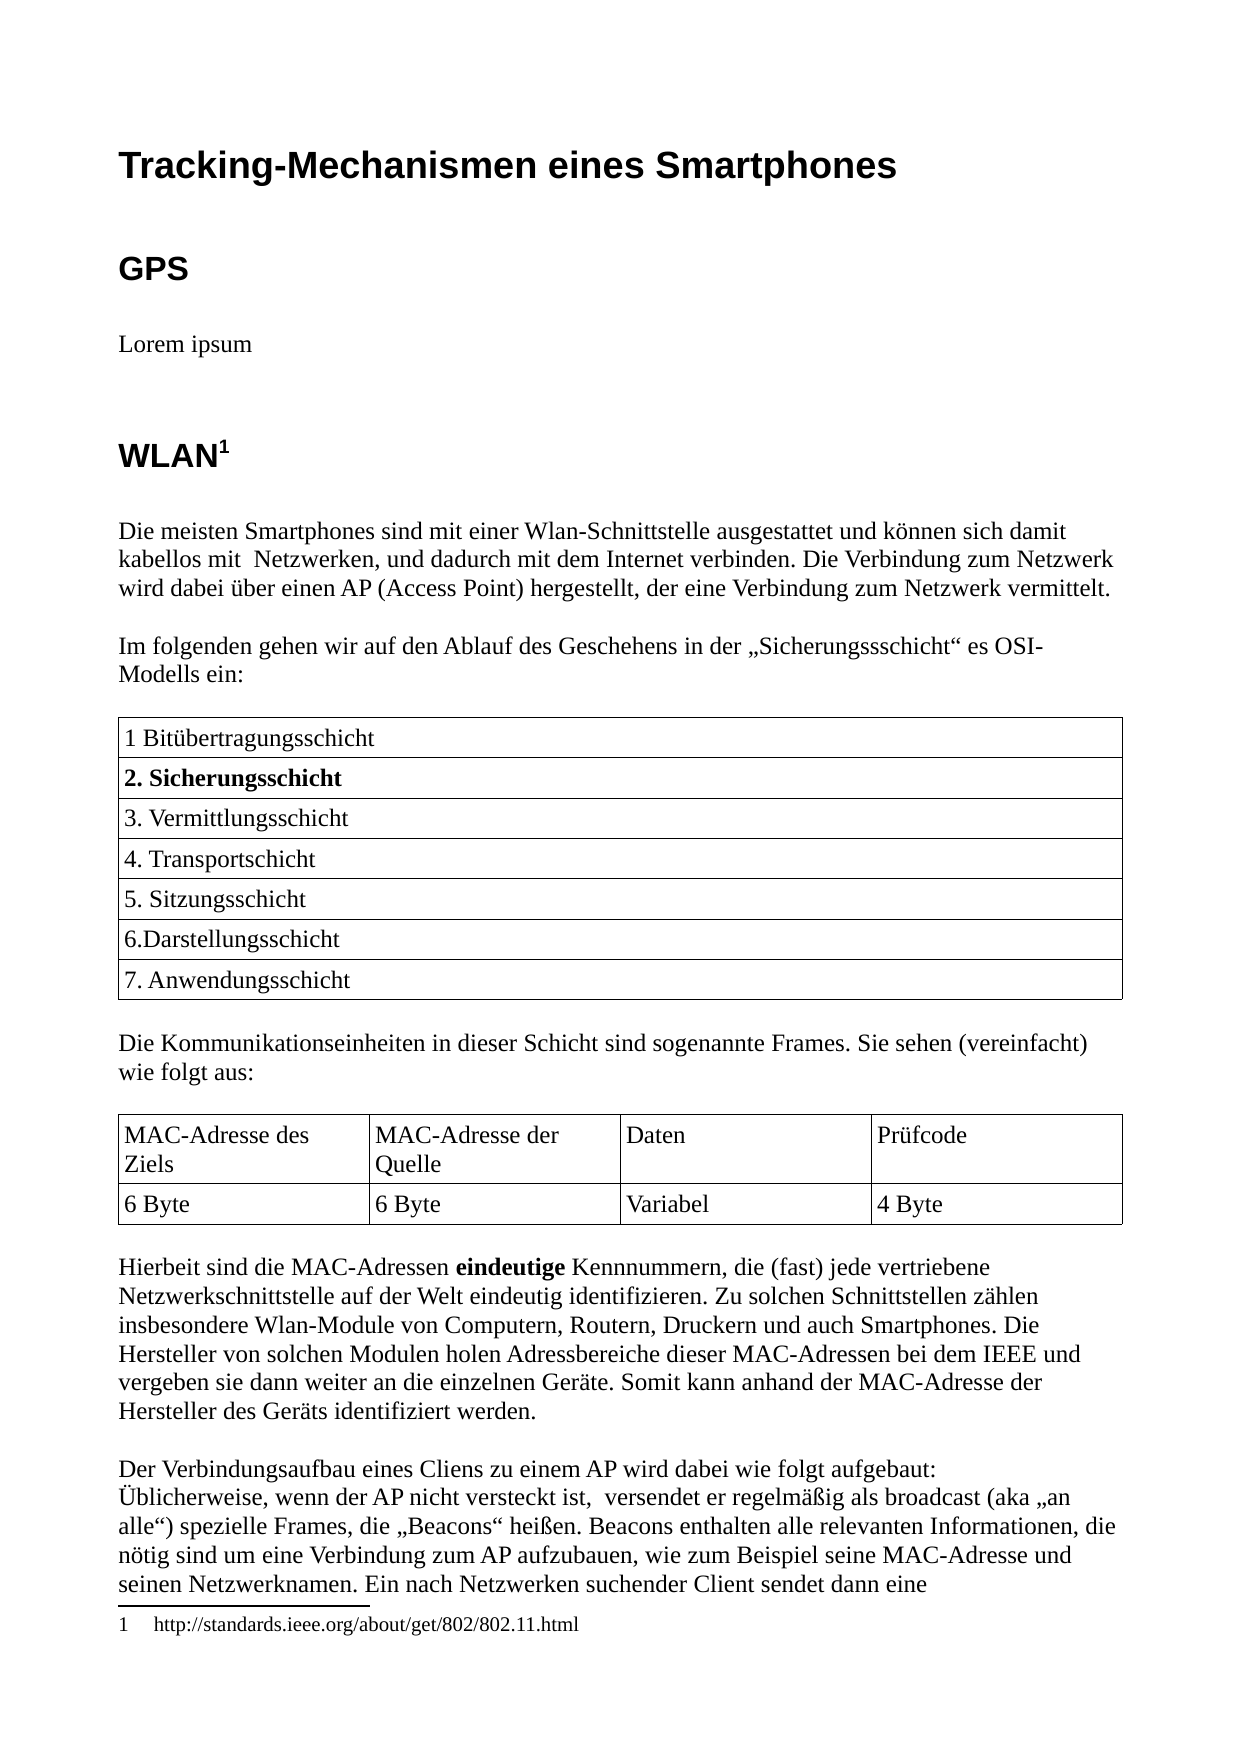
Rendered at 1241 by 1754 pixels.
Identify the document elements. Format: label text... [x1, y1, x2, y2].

text Die meisten Smartphones sind mit einer Wlan-Schnittstelle ausgestattet und können sich damit kabellos mit Netzwerken, und dadurch mit dem Internet verbinden. Die Verbindung zum Netzwerk wird dabei über einen AP (Access Point) hergestellt, der eine Verbindung zum Netzwerk vermittelt. [118, 516, 1122, 602]
table_cell Variabel [621, 1184, 871, 1224]
table_cell 2. Sicherungsschicht [119, 758, 1122, 798]
text Die Kommunikationseinheiten in dieser Schicht sind sogenannte Frames. Sie sehen (vereinfacht) wie folgt aus: [118, 1028, 1122, 1086]
table_cell 6 Byte [370, 1184, 620, 1224]
text Üblicherweise, wenn der AP nicht versteckt ist, versendet er regelmäßig als broadcast (aka „an alle“) spezielle Frames, die „Beacons“ heißen. Beacons enthalten alle relevanten Informationen, die nötig sind um eine Verbindung zum AP aufzubauen, wie zum Beispiel seine MAC-Adresse und seinen Netzwerknamen. Ein nach Netzwerken suchender Client sendet dann eine [118, 1482, 1122, 1597]
table_cell 4 Byte [872, 1184, 1122, 1224]
text Lorem ipsum [118, 329, 1122, 357]
table_header Daten [621, 1115, 871, 1183]
table_cell 5. Sitzungsschicht [119, 879, 1122, 918]
text Hierbeit sind die MAC-Adressen eindeutige Kennnummern, die (fast) jede vertriebene Netzwerkschnittstelle auf der Welt eindeutig identifizieren. Zu solchen Schnittstellen zählen insbesondere Wlan-Module von Computern, Routern, Druckern und auch Smartphones. Die Hersteller von solchen Modulen holen Adressbereiche dieser MAC-Adressen bei dem IEEE und vergeben sie dann weiter an die einzelnen Geräte. Somit kann anhand der MAC-Adresse der Hersteller des Geräts identifiziert werden. [118, 1252, 1122, 1425]
table_cell 3. Vermittlungsschicht [119, 799, 1122, 838]
table_header Prüfcode [872, 1115, 1122, 1183]
text Der Verbindungsaufbau eines Cliens zu einem AP wird dabei wie folgt aufgebaut: [118, 1454, 1122, 1482]
subtitle GPS [118, 249, 1122, 287]
text http://standards.ieee.org/about/get/802/802.11.html [118, 1612, 1122, 1636]
table_cell 6 Byte [119, 1184, 369, 1224]
table_header MAC-Adresse der Quelle [370, 1115, 620, 1183]
subtitle Tracking-Mechanismen eines Smartphones [118, 143, 1122, 187]
table_cell 6.Darstellungsschicht [119, 920, 1122, 959]
table_header 1 Bitübertragungsschicht [119, 718, 1122, 757]
text Im folgenden gehen wir auf den Ablauf des Geschehens in der „Sicherungssschicht“ es OSI-Modells ein: [118, 631, 1122, 688]
table_cell 7. Anwendungsschicht [119, 960, 1122, 999]
table_cell 4. Transportschicht [119, 839, 1122, 878]
subtitle WLAN [118, 436, 1122, 474]
table_header MAC-Adresse des Ziels [119, 1115, 369, 1183]
